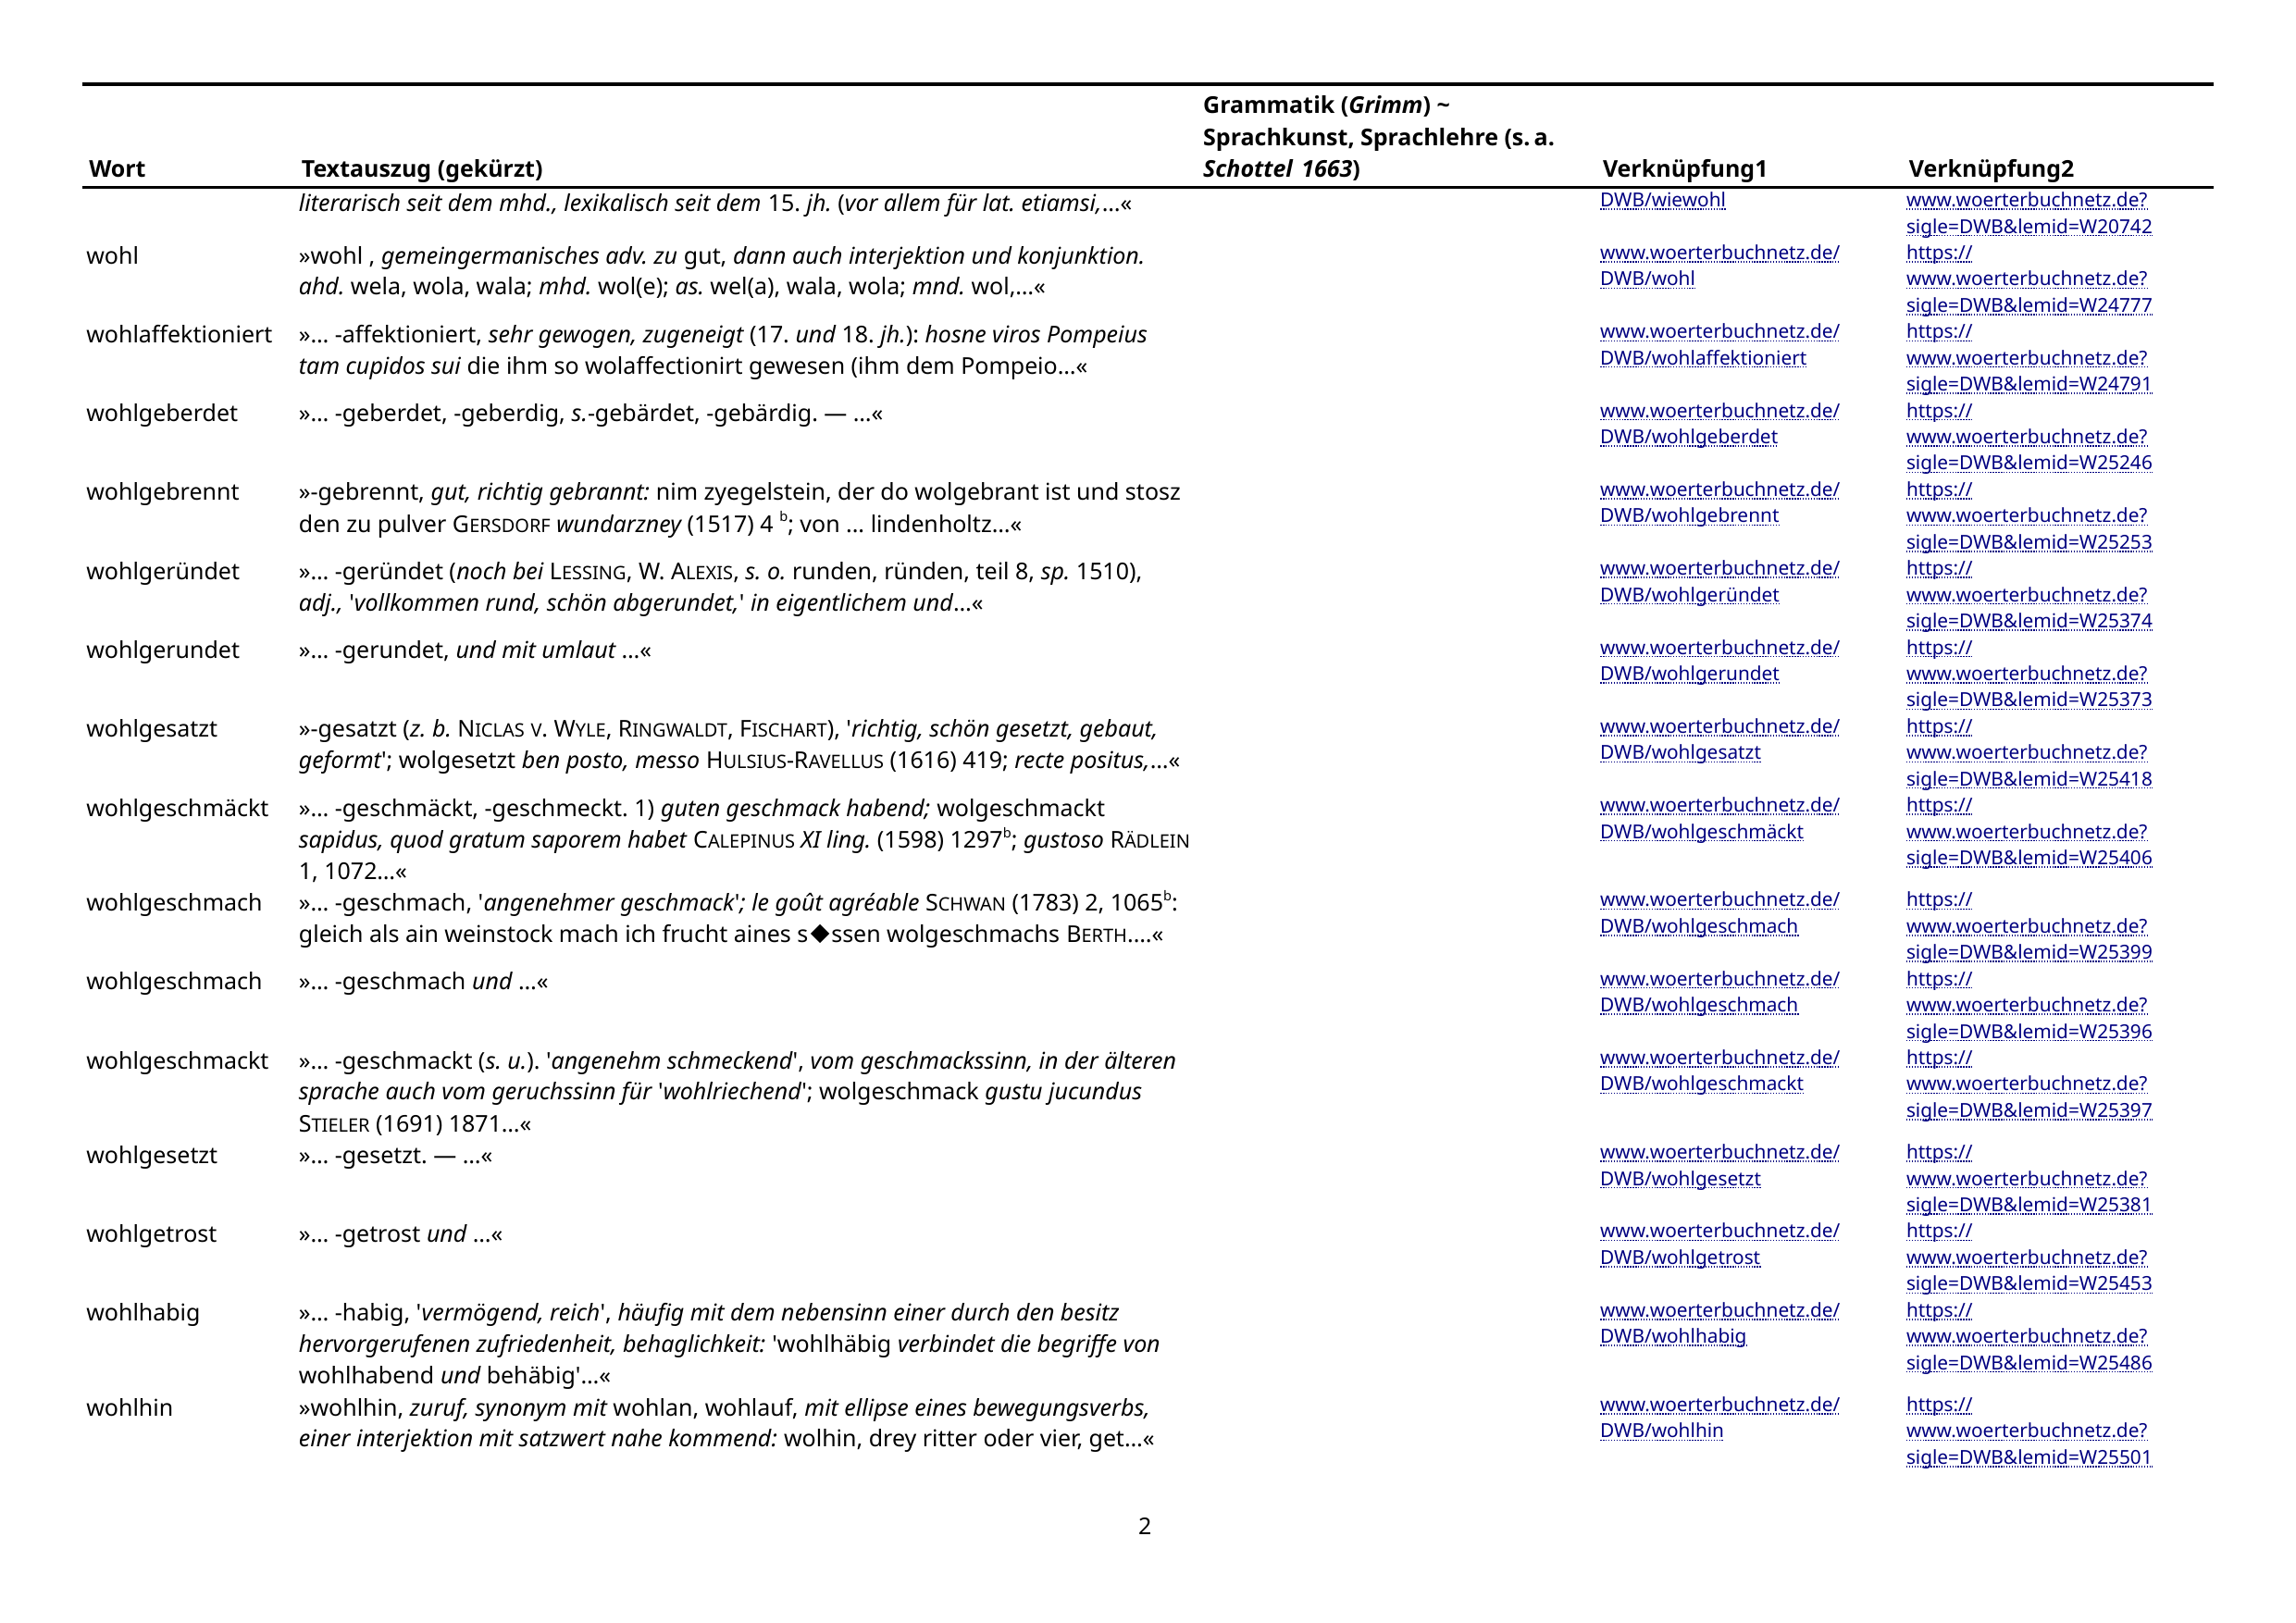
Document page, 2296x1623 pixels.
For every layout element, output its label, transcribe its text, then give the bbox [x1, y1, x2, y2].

table_cell https://www.woerterbuchnetz.de?sigle=DWB&lemid=W25453 [1902, 1218, 2214, 1296]
table_cell »… -geründet (noch bei Lessing, W. Alexis, s. o. runden, ründen, teil 8, sp. 1510), adj., 'vollkommen rund, schön abgerundet,' in eigentlichem und…« [294, 554, 1196, 634]
table_cell https://www.woerterbuchnetz.de?sigle=DWB&lemid=W24791 [1902, 318, 2214, 397]
table_header Textauszug (gekürzt) [294, 86, 1196, 186]
table_cell wohlgetrost [82, 1218, 294, 1296]
table_header Wort [82, 86, 294, 186]
table_cell wohlgeründet [82, 554, 294, 634]
table_cell »wohl , gemeingermanisches adv. zu gut, dann auch interjektion und konjunktion. ahd. wela, wola, wala; mhd. wol(e); as. wel(a), wala, wola; mnd. wol,…« [294, 239, 1196, 317]
table_cell [1197, 239, 1595, 317]
table_cell [1197, 634, 1595, 712]
table_cell [1197, 1044, 1595, 1138]
table_cell www.woerterbuchnetz.de?sigle=DWB&lemid=W20742 [1902, 189, 2214, 239]
table_cell www.woerterbuchnetz.de/DWB/wohlgeschmach [1596, 886, 1902, 965]
table_cell »… -geschmackt (s. u.). 'angenehm schmeckend', vom geschmackssinn, in der älteren sprache auch vom geruchssinn für 'wohlriechend'; wolgeschmack gustu jucundus Stieler (1691) 1871…« [294, 1044, 1196, 1138]
table_cell www.woerterbuchnetz.de/DWB/wohlgerundet [1596, 634, 1902, 712]
table_cell www.woerterbuchnetz.de/DWB/wohlhabig [1596, 1296, 1902, 1391]
table_cell [82, 189, 294, 239]
table_cell »… -geschmach und …« [294, 965, 1196, 1044]
table_cell www.woerterbuchnetz.de/DWB/wohlgetrost [1596, 1218, 1902, 1296]
table_cell wohlhin [82, 1391, 294, 1469]
table_header Verknüpfung2 [1902, 86, 2214, 186]
table_cell »… -affektioniert, sehr gewogen, zugeneigt (17. und 18. jh.): hosne viros Pompeius tam cupidos sui die ihm so wolaffectionirt gewesen (ihm dem Pompeio…« [294, 318, 1196, 397]
table_cell www.woerterbuchnetz.de/DWB/wohlgesetzt [1596, 1138, 1902, 1218]
table_cell wohlgebrennt [82, 476, 294, 554]
table_cell wohlgeschmach [82, 965, 294, 1044]
table_cell wohlgerundet [82, 634, 294, 712]
table_cell [1197, 1218, 1595, 1296]
table_cell www.woerterbuchnetz.de/DWB/wohlhin [1596, 1391, 1902, 1469]
table_cell [1197, 965, 1595, 1044]
table_cell https://www.woerterbuchnetz.de?sigle=DWB&lemid=W25373 [1902, 634, 2214, 712]
table_cell [1197, 1296, 1595, 1391]
table_cell [1197, 318, 1595, 397]
table_cell »… -geberdet, -geberdig, s.-gebärdet, -gebärdig. — …« [294, 397, 1196, 476]
table_cell [1197, 886, 1595, 965]
table_cell »-gebrennt, gut, richtig gebrannt: nim zyegelstein, der do wolgebrant ist und stosz den zu pulver Gersdorf wundarzney (1517) 4 b; von ... lindenholtz…« [294, 476, 1196, 554]
table_cell https://www.woerterbuchnetz.de?sigle=DWB&lemid=W25486 [1902, 1296, 2214, 1391]
table_cell https://www.woerterbuchnetz.de?sigle=DWB&lemid=W25399 [1902, 886, 2214, 965]
table_cell »… -gesetzt. — …« [294, 1138, 1196, 1218]
table_cell wohlgeschmackt [82, 1044, 294, 1138]
table_cell literarisch seit dem mhd., lexikalisch seit dem 15. jh. (vor allem für lat. etiamsi,…« [294, 189, 1196, 239]
table_cell wohlgesatzt [82, 712, 294, 791]
table_cell https://www.woerterbuchnetz.de?sigle=DWB&lemid=W25396 [1902, 965, 2214, 1044]
table_cell wohlgeschmäckt [82, 791, 294, 886]
table_cell www.woerterbuchnetz.de/DWB/wohl [1596, 239, 1902, 317]
table_cell wohl [82, 239, 294, 317]
table_cell https://www.woerterbuchnetz.de?sigle=DWB&lemid=W25418 [1902, 712, 2214, 791]
table_cell www.woerterbuchnetz.de/DWB/wohlgebrennt [1596, 476, 1902, 554]
table_cell »… -habig, 'vermögend, reich', häufig mit dem nebensinn einer durch den besitz hervorgerufenen zufriedenheit, behaglichkeit: 'wohlhäbig verbindet die begriffe von wohlhabend und behäbig'…« [294, 1296, 1196, 1391]
table_cell https://www.woerterbuchnetz.de?sigle=DWB&lemid=W25397 [1902, 1044, 2214, 1138]
table_cell [1197, 189, 1595, 239]
table_cell »… -gerundet, und mit umlaut …« [294, 634, 1196, 712]
table_cell [1197, 1138, 1595, 1218]
table_cell https://www.woerterbuchnetz.de?sigle=DWB&lemid=W25381 [1902, 1138, 2214, 1218]
table_cell »-gesatzt (z. b. Niclas v. Wyle, Ringwaldt, Fischart), 'richtig, schön gesetzt, gebaut, geformt'; wolgesetzt ben posto, messo Hulsius-Ravellus (1616) 419; recte positus,…« [294, 712, 1196, 791]
table_cell https://www.woerterbuchnetz.de?sigle=DWB&lemid=W25501 [1902, 1391, 2214, 1469]
table_header Verknüpfung1 [1596, 86, 1902, 186]
table_cell »… -geschmach, 'angenehmer geschmack'; le goût agréable Schwan (1783) 2, 1065b: gleich als ain weinstock mach ich frucht aines sssen wolgeschmachs Berth.…« [294, 886, 1196, 965]
table_cell »… -getrost und …« [294, 1218, 1196, 1296]
table_cell [1197, 712, 1595, 791]
table_cell »… -geschmäckt, -geschmeckt. 1) guten geschmack habend; wolgeschmackt sapidus, quod gratum saporem habet Calepinus XI ling. (1598) 1297b; gustoso Rädlein 1, 1072…« [294, 791, 1196, 886]
table_cell www.woerterbuchnetz.de/DWB/wohlgeberdet [1596, 397, 1902, 476]
table_cell www.woerterbuchnetz.de/DWB/wohlgeründet [1596, 554, 1902, 634]
table_cell www.woerterbuchnetz.de/DWB/wohlgeschmackt [1596, 1044, 1902, 1138]
table_cell www.woerterbuchnetz.de/DWB/wohlgeschmäckt [1596, 791, 1902, 886]
table_cell www.woerterbuchnetz.de/DWB/wohlaffektioniert [1596, 318, 1902, 397]
table_cell [1197, 476, 1595, 554]
table_cell https://www.woerterbuchnetz.de?sigle=DWB&lemid=W25253 [1902, 476, 2214, 554]
table_cell www.woerterbuchnetz.de/DWB/wohlgeschmach [1596, 965, 1902, 1044]
table_cell www.woerterbuchnetz.de/DWB/wohlgesatzt [1596, 712, 1902, 791]
table_cell DWB/wiewohl [1596, 189, 1902, 239]
table_cell [1197, 1391, 1595, 1469]
table_cell wohlhabig [82, 1296, 294, 1391]
table_cell https://www.woerterbuchnetz.de?sigle=DWB&lemid=W25246 [1902, 397, 2214, 476]
table_header Grammatik (Grimm) ~ Sprachkunst, Sprachlehre (s. a. Schottel 1663) [1197, 86, 1595, 186]
table_cell wohlgesetzt [82, 1138, 294, 1218]
table_cell wohlgeschmach [82, 886, 294, 965]
table_cell [1197, 554, 1595, 634]
table_cell [1197, 791, 1595, 886]
table_cell https://www.woerterbuchnetz.de?sigle=DWB&lemid=W25406 [1902, 791, 2214, 886]
table_cell wohlgeberdet [82, 397, 294, 476]
table_cell [1197, 397, 1595, 476]
table_cell »wohlhin, zuruf, synonym mit wohlan, wohlauf, mit ellipse eines bewegungsverbs, einer interjektion mit satzwert nahe kommend: wolhin, drey ritter oder vier, get…« [294, 1391, 1196, 1469]
table_cell https://www.woerterbuchnetz.de?sigle=DWB&lemid=W24777 [1902, 239, 2214, 317]
table_cell https://www.woerterbuchnetz.de?sigle=DWB&lemid=W25374 [1902, 554, 2214, 634]
table_cell wohlaffektioniert [82, 318, 294, 397]
